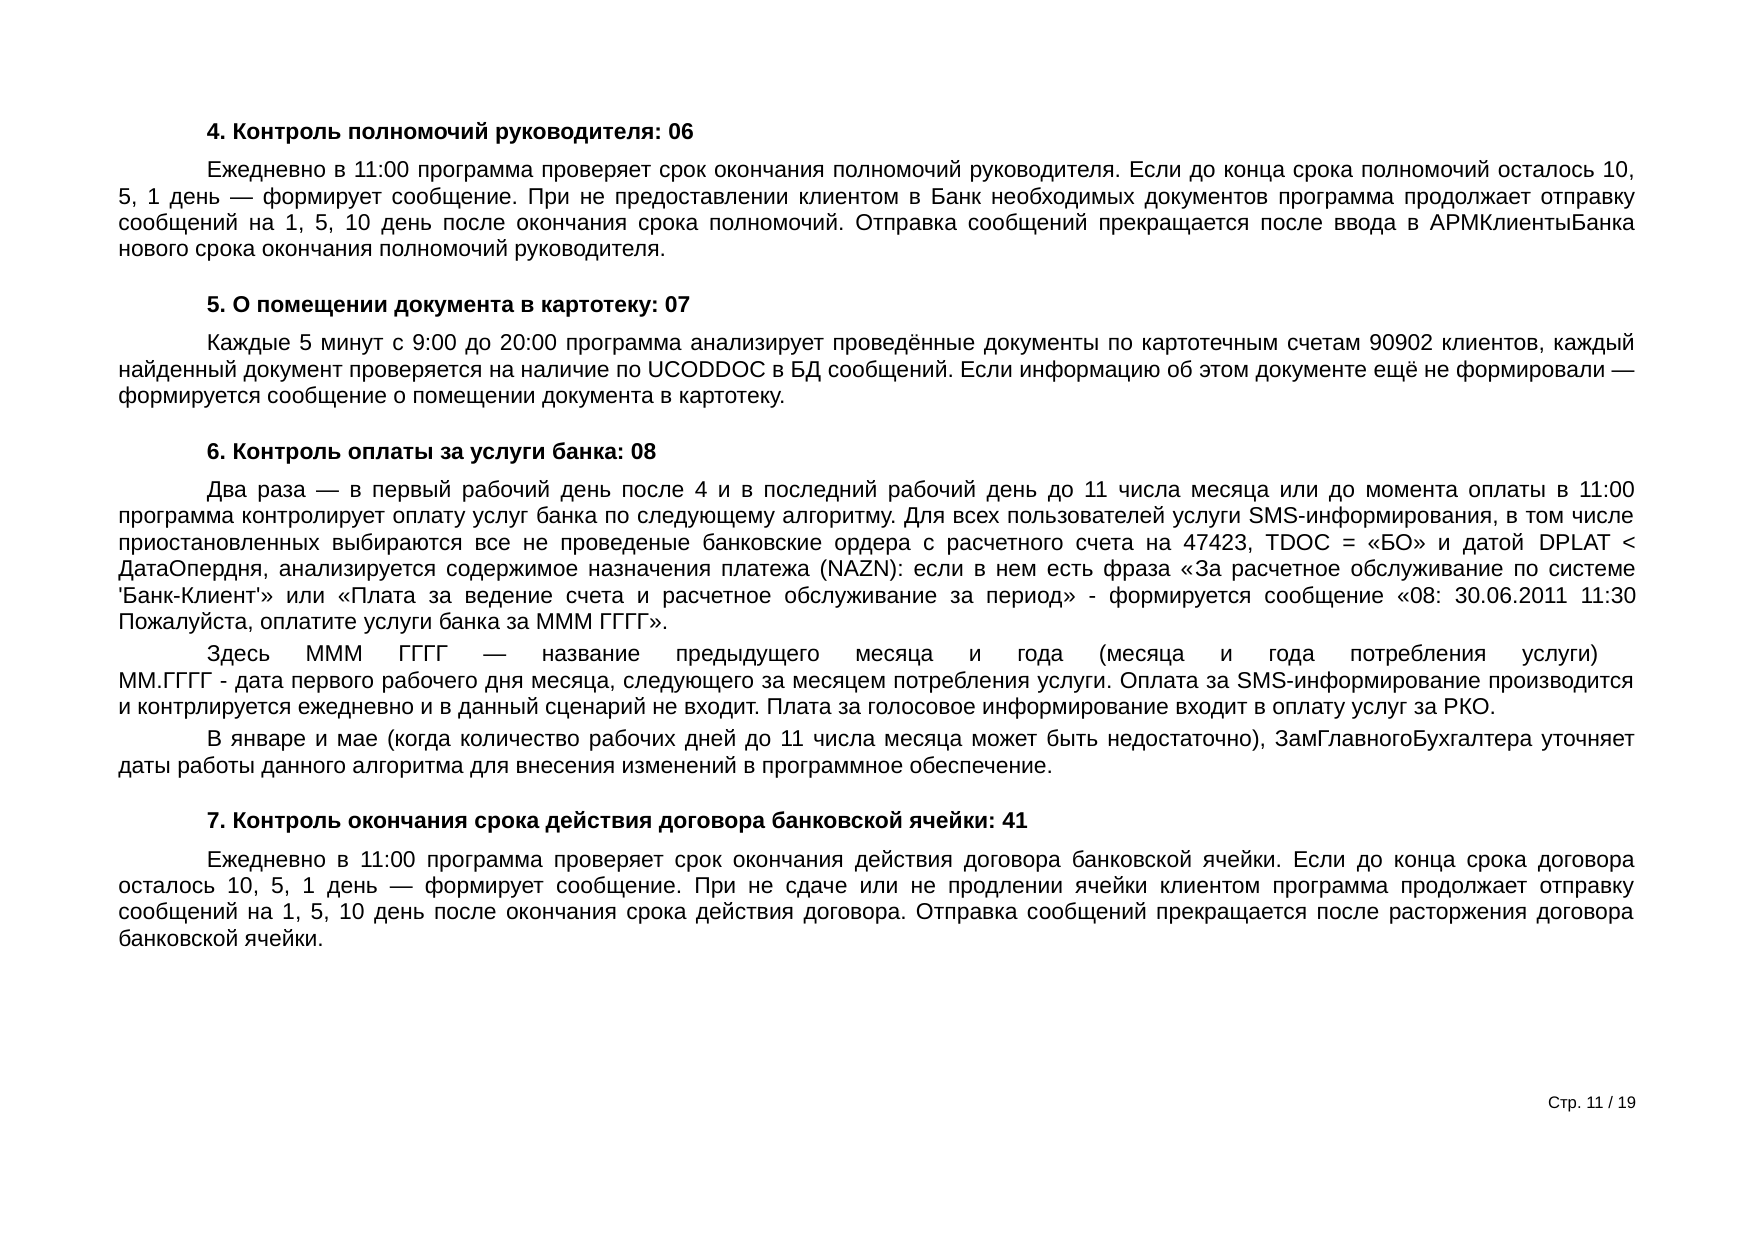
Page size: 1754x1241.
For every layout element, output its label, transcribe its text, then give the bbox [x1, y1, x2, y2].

text Два раза — в первый рабочий день после 4 и в последний рабочий день до 11 числа месяца или до момента оплаты в 11:00 программа контролирует оплату услуг банка по следующему алгоритму. Для всех пользователей услуги SMS-информирования, в том числе приостановленных выбираются все не проведеные банковские ордера с расчетного счета на 47423, TDOC = «БО» и датой DPLAT < ДатаОпердня, анализируется содержимое назначения платежа (NAZN): если в нем есть фраза «За расчетное обслуживание по системе 'Банк-Клиент'» или «Плата за ведение счета и расчетное обслуживание за период» - формируется сообщение «08: 30.06.2011 11:30 Пожалуйста, оплатите услуги банка за МММ ГГГГ». [118, 476, 1636, 634]
subtitle Контроль окончания срока действия договора банковской ячейки: 41 [118, 807, 1636, 834]
text Ежедневно в 11:00 программа проверяет срок окончания действия договора банковской ячейки. Если до конца срока договора осталось 10, 5, 1 день — формирует сообщение. При не сдаче или не продлении ячейки клиентом программа продолжает отправку сообщений на 1, 5, 10 день после окончания срока действия договора. Отправка сообщений прекращается после расторжения договора банковской ячейки. [118, 846, 1636, 951]
subtitle Контроль оплаты за услуги банка: 08 [118, 438, 1636, 464]
subtitle Контроль полномочий руководителя: 06 [118, 118, 1636, 144]
text Каждые 5 минут с 9:00 до 20:00 программа анализирует проведённые документы по картотечным счетам 90902 клиентов, каждый найденный документ проверяется на наличие по UCODDOC в БД сообщений. Если информацию об этом документе ещё не формировали — формируется сообщение о помещении документа в картотеку. [118, 329, 1636, 408]
text В январе и мае (когда количество рабочих дней до 11 числа месяца может быть недостаточно), ЗамГлавногоБухгалтера уточняет даты работы данного алгоритма для внесения изменений в программное обеспечение. [118, 725, 1636, 778]
text Здесь МММ ГГГГ — название предыдущего месяца и года (месяца и года потребления услуги) ММ.ГГГГ - дата первого рабочего дня месяца, следующего за месяцем потребления услуги. Оплата за SMS-информирование производится и контрлируется ежедневно и в данный сценарий не входит. Плата за голосовое информирование входит в оплату услуг за РКО. [118, 640, 1636, 719]
text Ежедневно в 11:00 программа проверяет срок окончания полномочий руководителя. Если до конца срока полномочий осталось 10, 5, 1 день — формирует сообщение. При не предоставлении клиентом в Банк необходимых документов программа продолжает отправку сообщений на 1, 5, 10 день после окончания срока полномочий. Отправка сообщений прекращается после ввода в АРМКлиентыБанка нового срока окончания полномочий руководителя. [118, 156, 1636, 262]
subtitle О помещении документа в картотеку: 07 [118, 291, 1636, 318]
